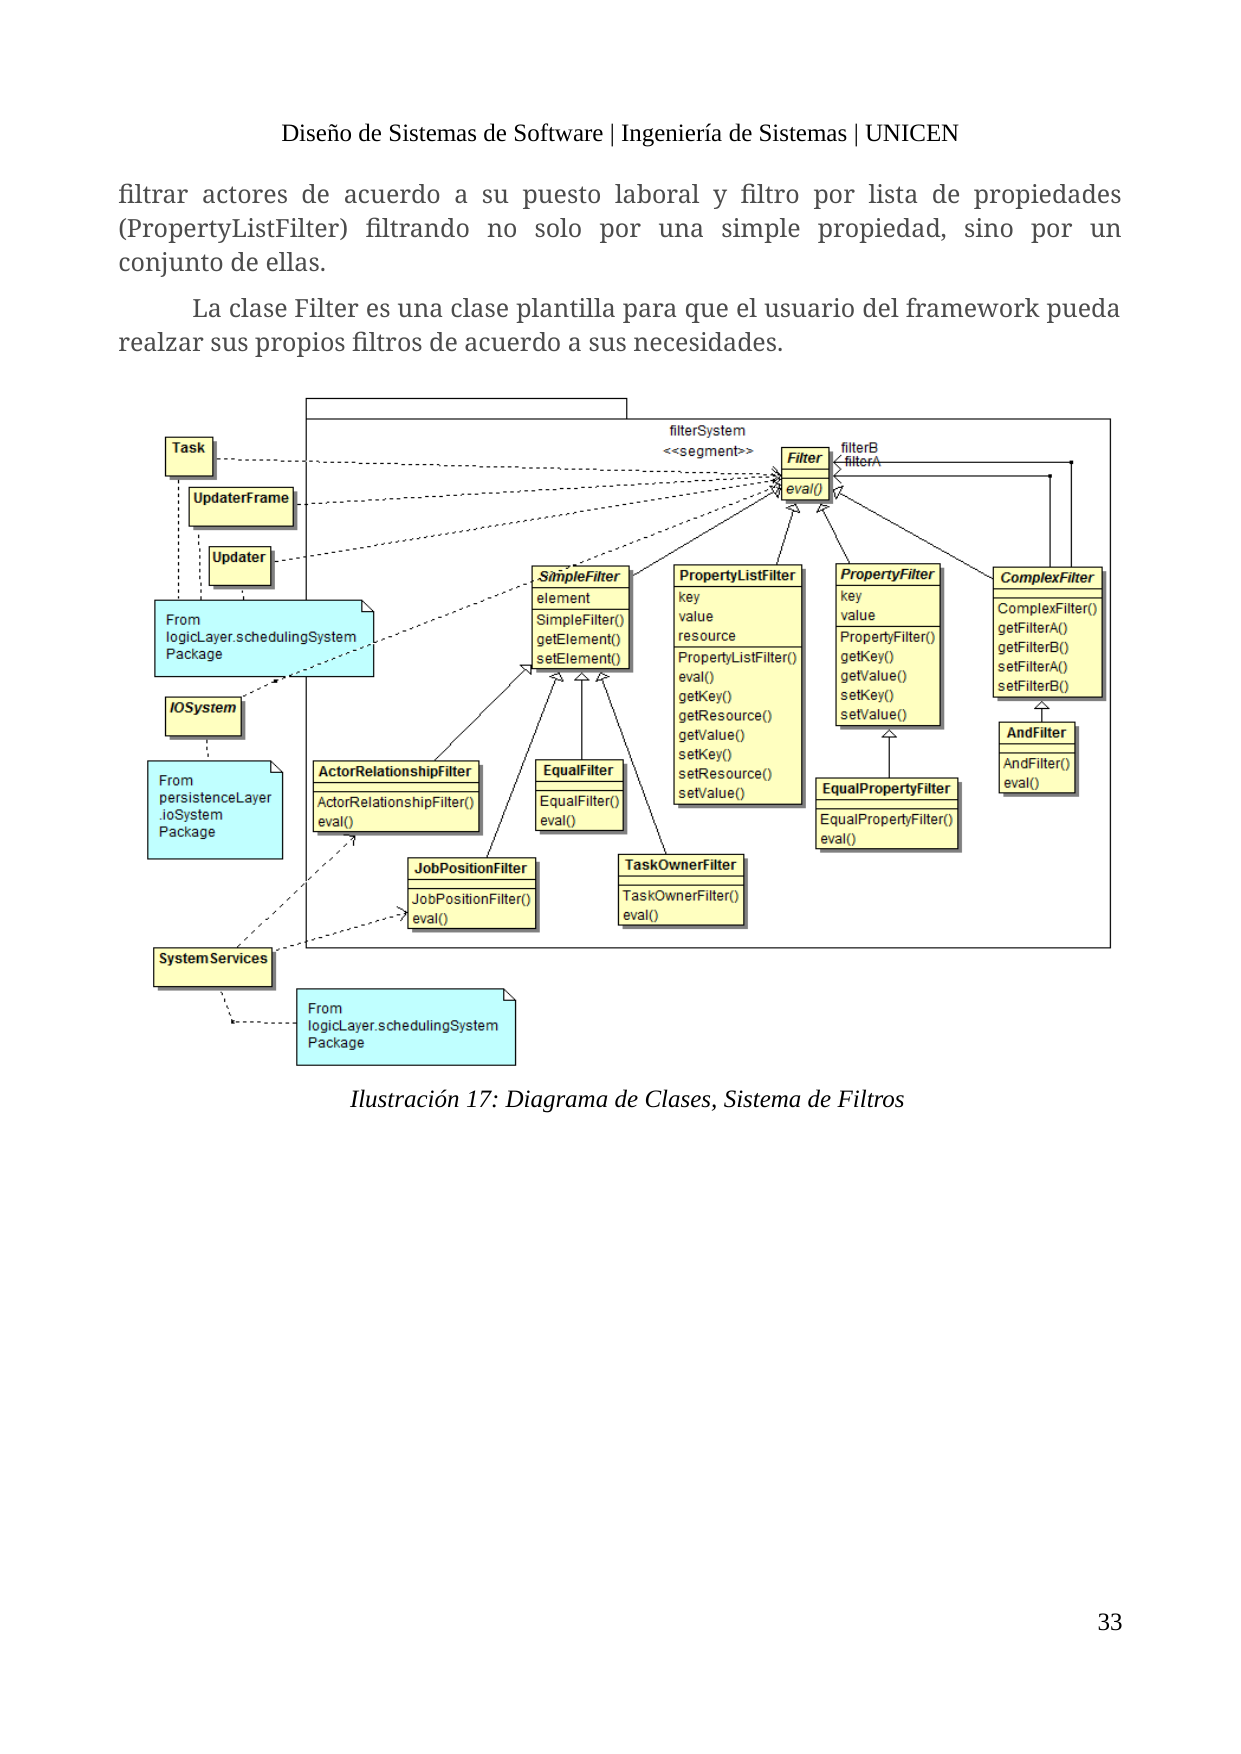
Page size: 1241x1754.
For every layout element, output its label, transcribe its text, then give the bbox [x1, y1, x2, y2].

text La clase Filter es una clase plantilla para que el usuario del framework pueda realzar sus propios filtros de acuerdo a sus necesidades. [118, 291, 1122, 359]
text Ilustración 17: Diagrama de Clases, Sistema de Filtros [123, 1084, 1133, 1113]
text filtrar actores de acuerdo a su puesto laboral y filtro por lista de propiedades (PropertyListFilter) filtrando no solo por una simple propiedad, sino por un conjunto de ellas. [118, 176, 1122, 278]
picture [139, 390, 1117, 1075]
